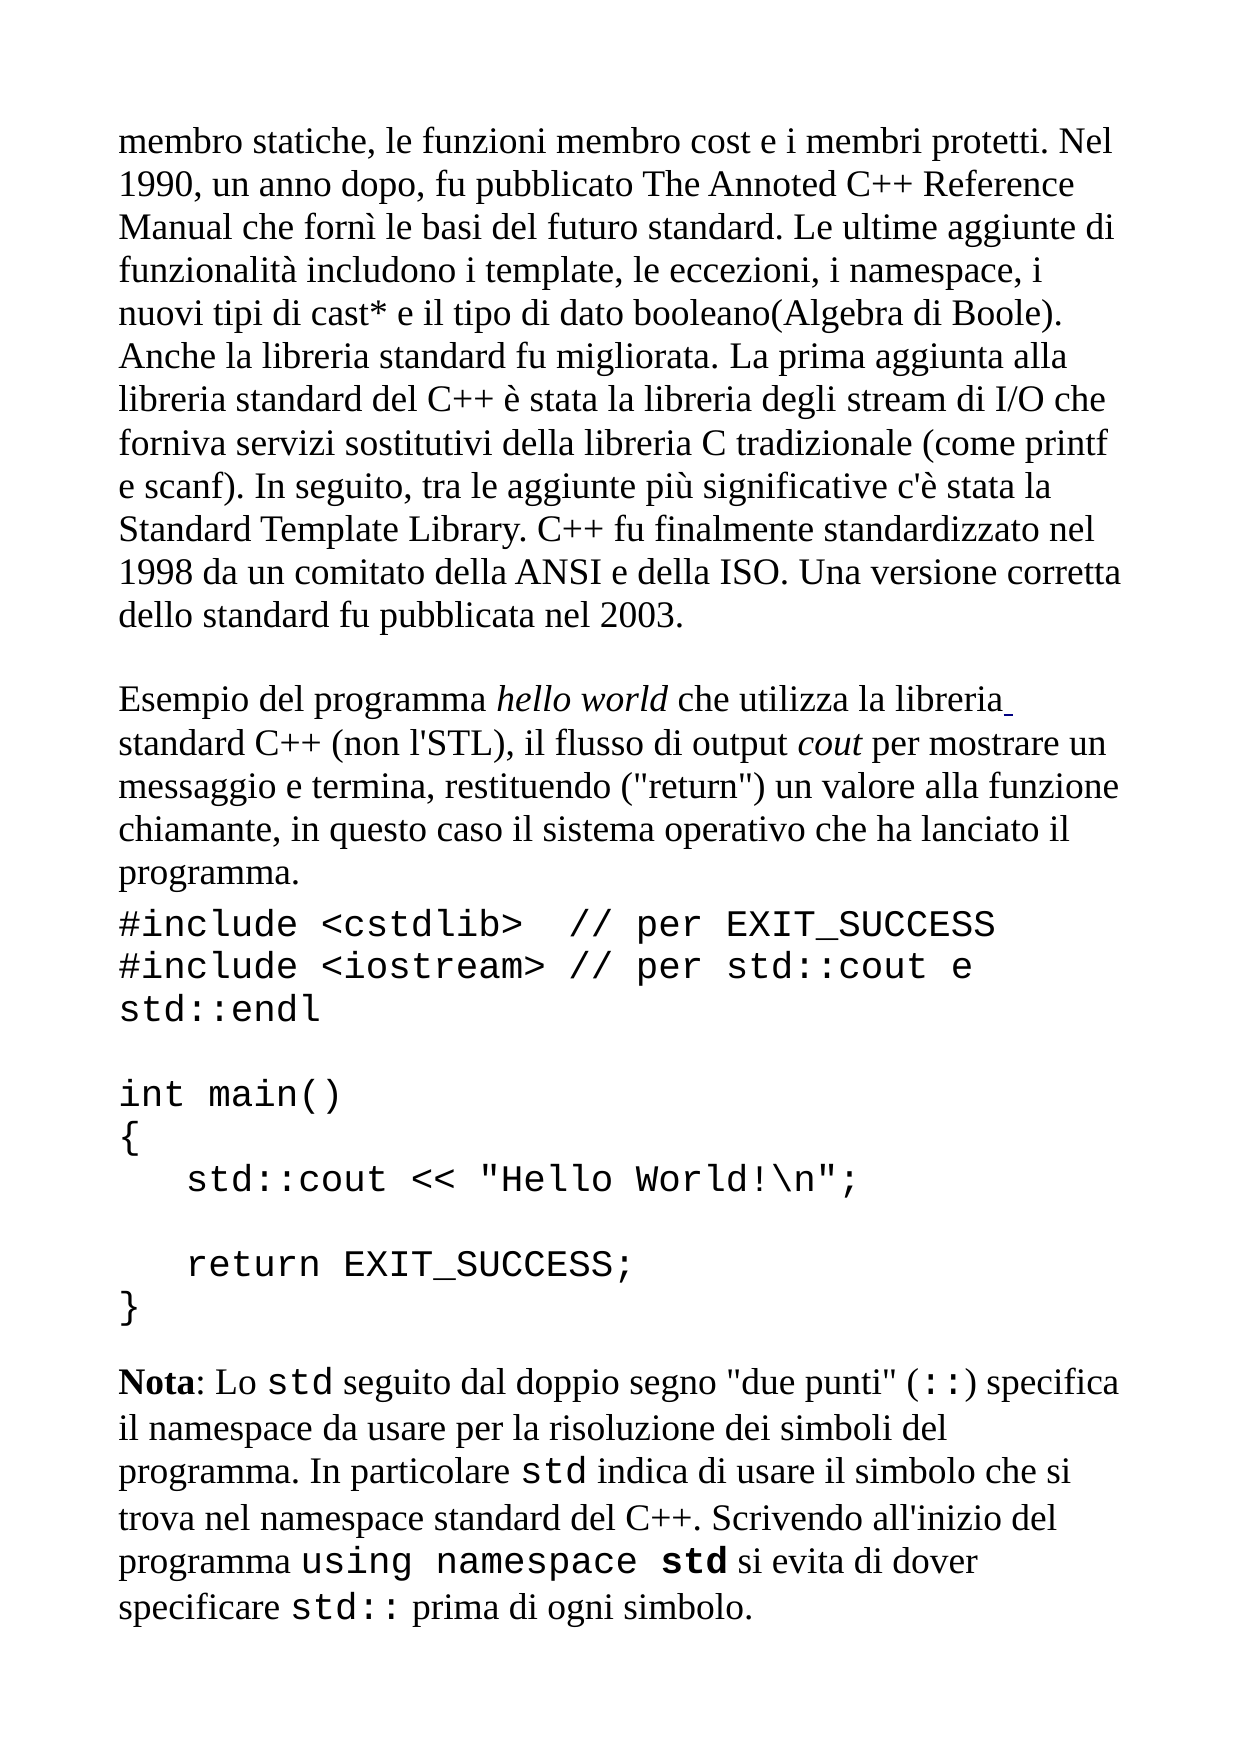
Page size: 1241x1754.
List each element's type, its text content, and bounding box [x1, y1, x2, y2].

text return EXIT_SUCCESS; [118, 1245, 1122, 1287]
text int main() [118, 1075, 1122, 1117]
text } [118, 1287, 1122, 1330]
text std::cout << "Hello World!\n"; [118, 1160, 1122, 1202]
text membro statiche, le funzioni membro cost e i membri protetti. Nel 1990, un anno dopo, fu pubblicato The Annoted C++ Reference Manual che fornì le basi del futuro standard. Le ultime aggiunte di funzionalità includono i template, le eccezioni, i namespace, i nuovi tipi di cast* e il tipo di dato booleano(Algebra di Boole). [118, 118, 1122, 334]
text #include <cstdlib> // per EXIT_SUCCESS [118, 905, 1122, 947]
text #include <iostream> // per std::cout e std::endl [118, 947, 1122, 1032]
text Nota: Lo std seguito dal doppio segno "due punti" (::) specifica il namespace da usare per la risoluzione dei simboli del programma. In particolare std indica di usare il simbolo che si trova nel namespace standard del C++. Scrivendo all'inizio del programma using namespace std si evita di dover specificare std:: prima di ogni simbolo. [118, 1359, 1122, 1631]
text Esempio del programma hello world che utilizza la libreria standard C++ (non l'STL), il flusso di output cout per mostrare un messaggio e termina, restituendo ("return") un valore alla funzione chiamante, in questo caso il sistema operativo che ha lanciato il programma. [118, 677, 1122, 892]
text Anche la libreria standard fu migliorata. La prima aggiunta alla libreria standard del C++ è stata la libreria degli stream di I/O che forniva servizi sostitutivi della libreria C tradizionale (come printf e scanf). In seguito, tra le aggiunte più significative c'è stata la Standard Template Library. C++ fu finalmente standardizzato nel 1998 da un comitato della ANSI e della ISO. Una versione corretta dello standard fu pubblicata nel 2003. [118, 334, 1122, 636]
text { [118, 1117, 1122, 1160]
